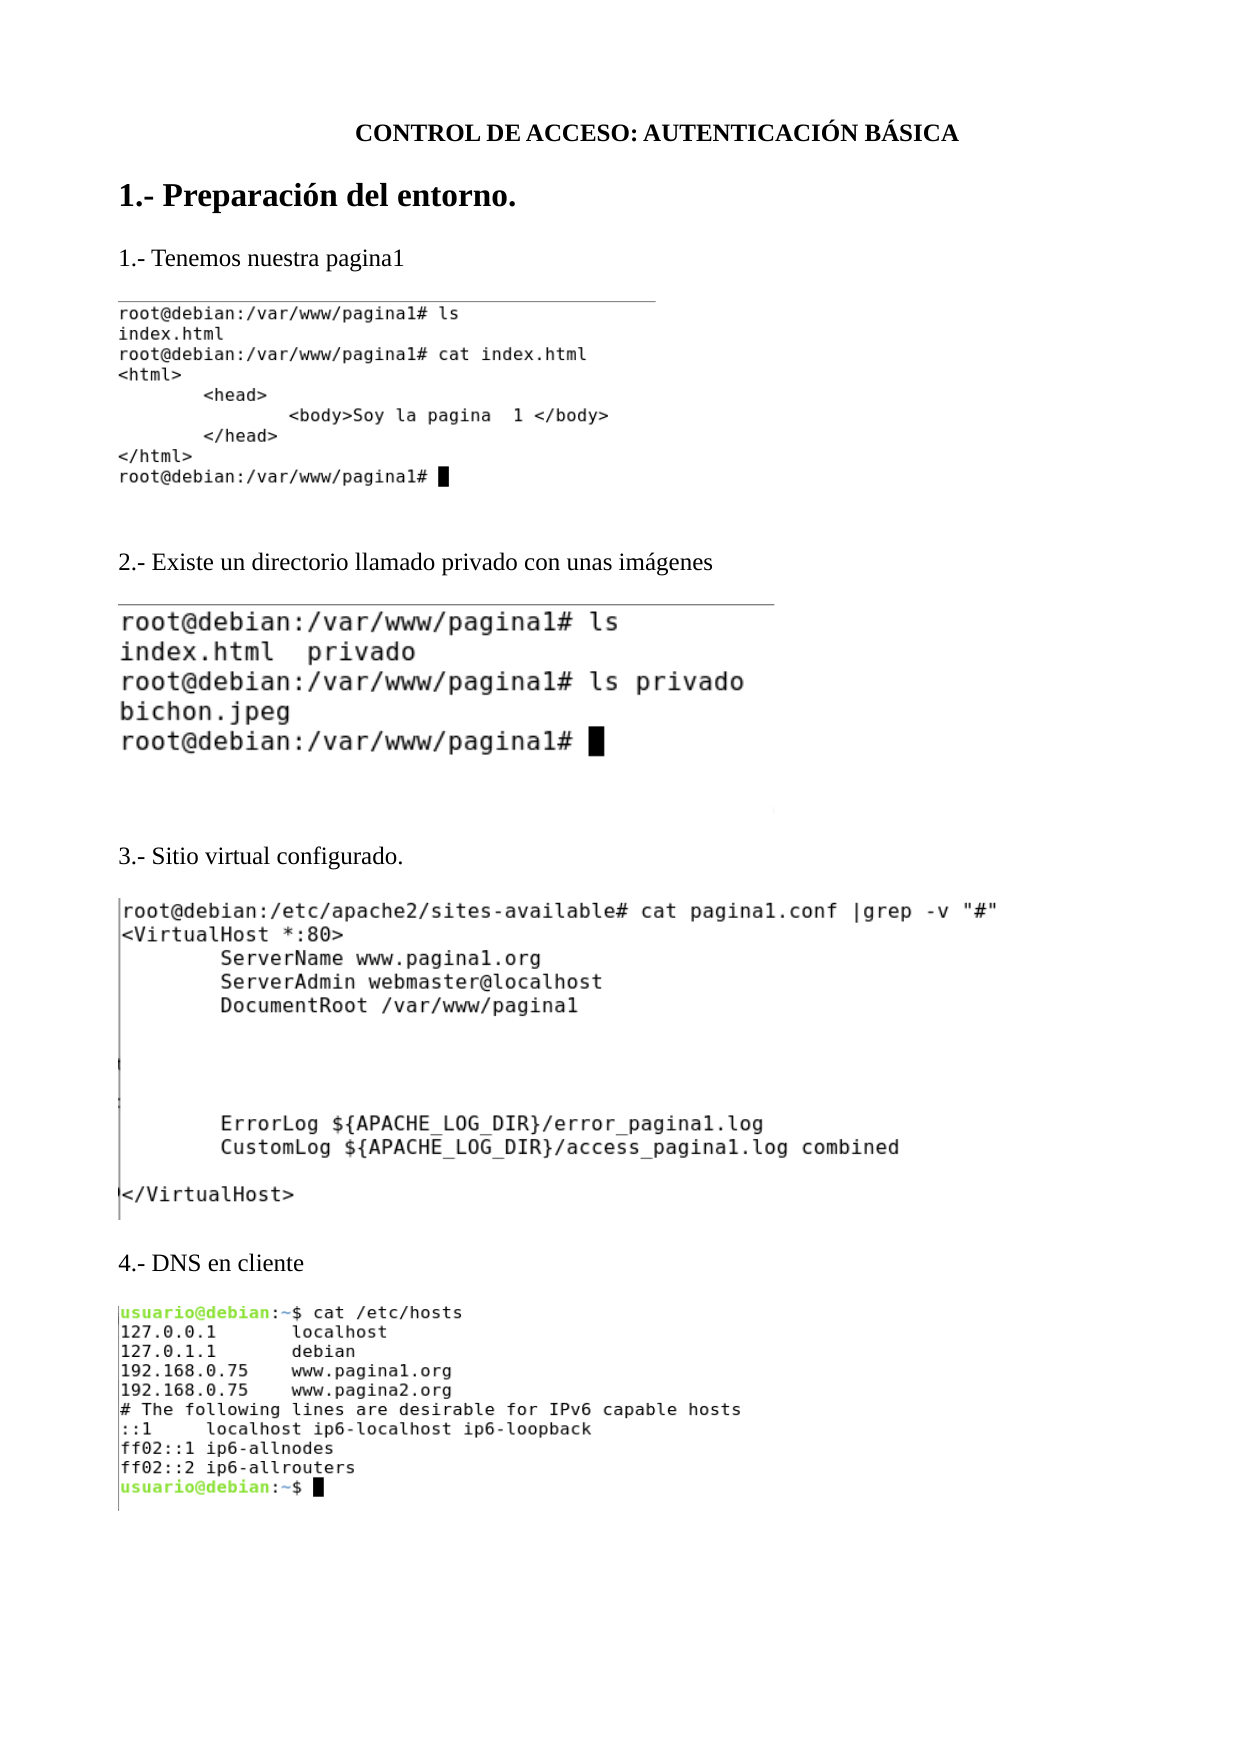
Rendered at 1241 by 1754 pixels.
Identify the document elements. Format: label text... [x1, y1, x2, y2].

picture [118, 1306, 773, 1511]
text 2.- Existe un directorio llamado privado con unas imágenes [118, 547, 1122, 576]
picture [118, 300, 656, 519]
text CONTROL DE ACCESO: AUTENTICACIÓN BÁSICA [192, 118, 1122, 147]
picture [118, 604, 775, 813]
text 3.- Sitio virtual configurado. [118, 841, 1122, 870]
picture [118, 898, 1004, 1220]
text 1.- Tenemos nuestra pagina1 [118, 243, 1122, 271]
text 4.- DNS en cliente [118, 1248, 1122, 1277]
text 1.- Preparación del entorno. [118, 176, 1122, 214]
